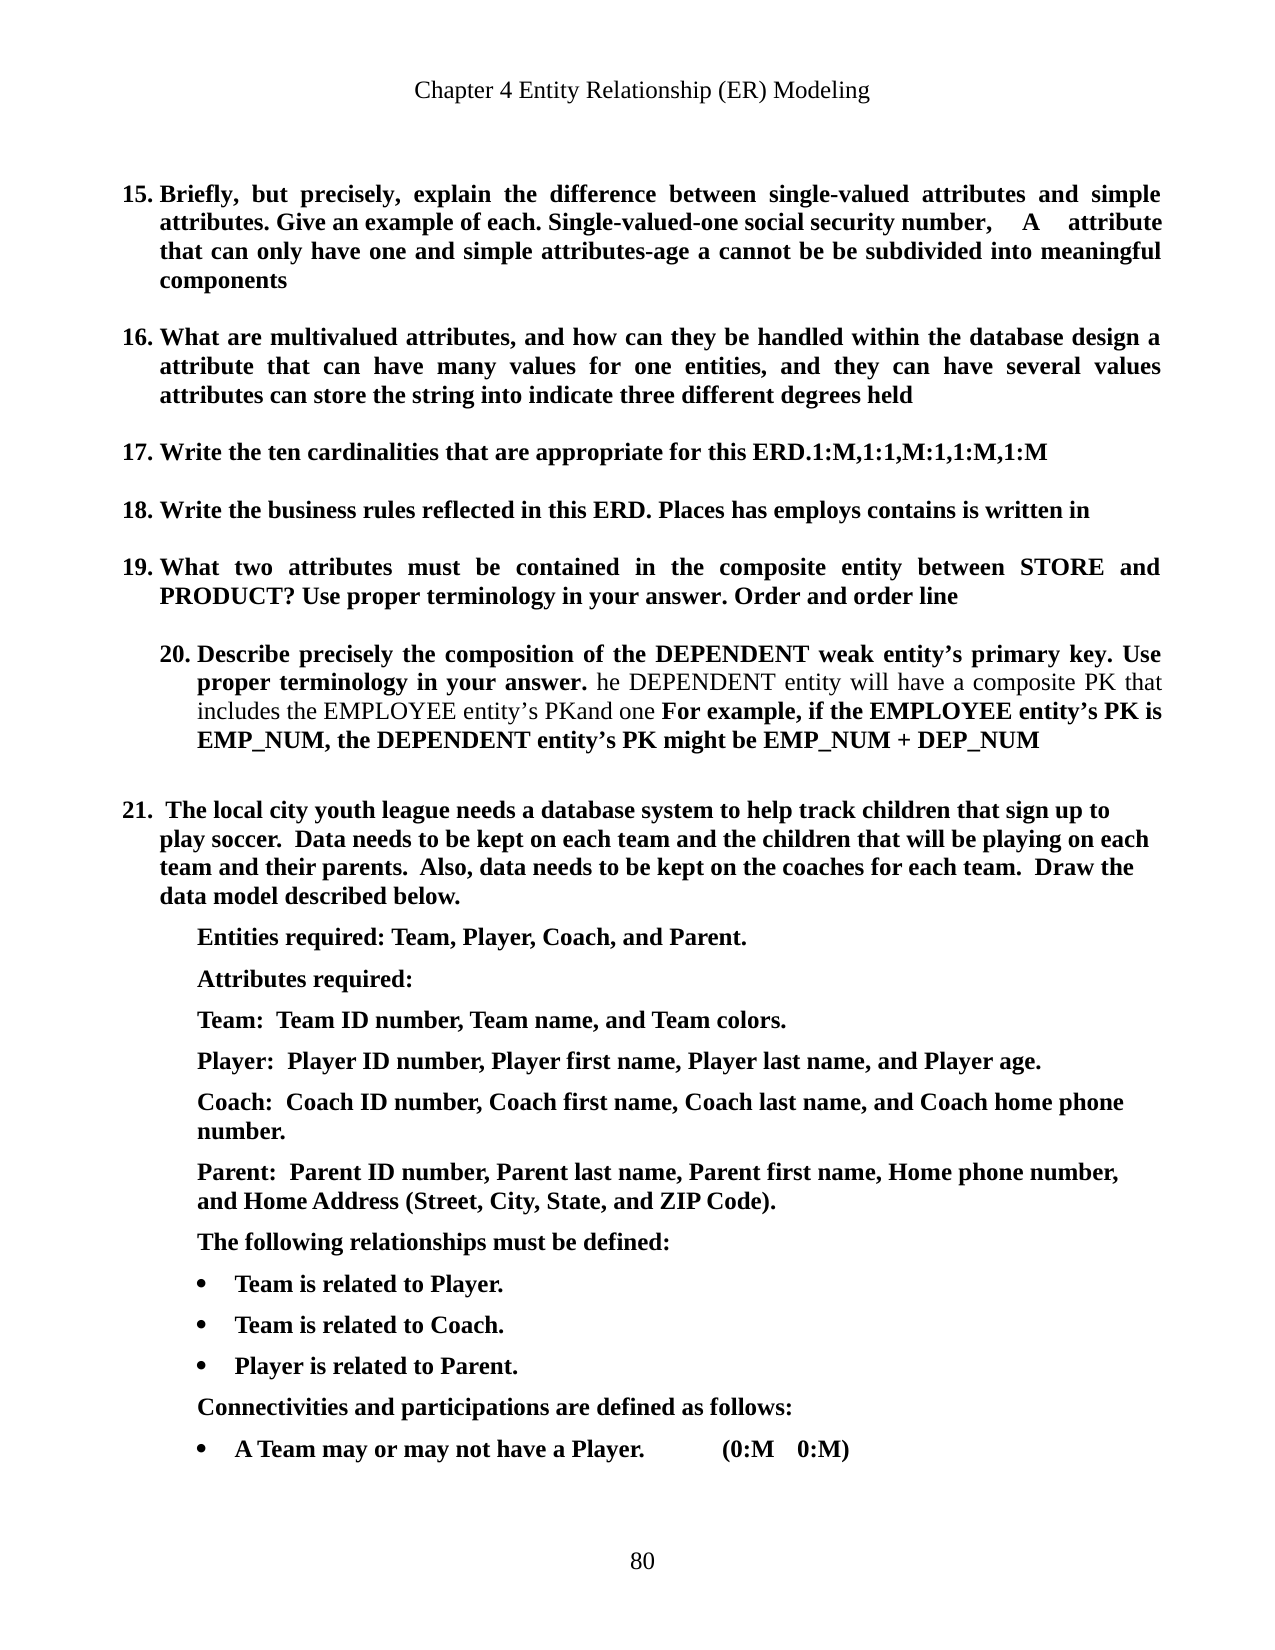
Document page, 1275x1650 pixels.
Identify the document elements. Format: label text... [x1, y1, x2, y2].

list Player is related to Parent. [197, 1351, 1162, 1380]
list Describe precisely the composition of the DEPENDENT weak entity’s primary key. Use proper terminology in your answer. he DEPENDENT entity will have a composite PK that includes the EMPLOYEE entity’s PKand one For example, if the EMPLOYEE entity’s PK is EMP_NUM, the DEPENDENT entity’s PK might be EMP_NUM + DEP_NUM [159, 639, 1162, 754]
list The following relationships must be defined: [197, 1227, 1162, 1256]
list Team is related to Coach. [197, 1310, 1162, 1339]
list Team: Team ID number, Team name, and Team colors. [197, 1005, 1162, 1034]
list Briefly, but precisely, explain the difference between single-valued attributes and simple attributes. Give an example of each. Single-valued-one social security number, A attribute that can only have one and simple attributes-age a cannot be be subdivided into meaningful components [122, 179, 1162, 294]
list A Team may or may not have a Player. (0:M 0:M) [197, 1434, 1162, 1462]
list Parent: Parent ID number, Parent last name, Parent first name, Home phone number, and Home Address (Street, City, State, and ZIP Code). [197, 1157, 1162, 1215]
list 21. The local city youth league needs a database system to help track children that sign up to play soccer. Data needs to be kept on each team and the children that will be playing on each team and their parents. Also, data needs to be kept on the coaches for each team. Draw the data model described below. [122, 795, 1162, 910]
list Player: Player ID number, Player first name, Player last name, and Player age. [197, 1046, 1162, 1075]
list Team is related to Player. [197, 1269, 1162, 1297]
list Entities required: Team, Player, Coach, and Parent. [197, 922, 1162, 951]
list Write the business rules reflected in this ERD. Places has employs contains is written in [122, 495, 1162, 524]
list Attributes required: [197, 964, 1162, 992]
list Coach: Coach ID number, Coach first name, Coach last name, and Coach home phone number. [197, 1087, 1162, 1145]
list What are multivalued attributes, and how can they be handled within the database design a attribute that can have many values for one entities, and they can have several values attributes can store the string into indicate three different degrees held [122, 322, 1162, 409]
list What two attributes must be contained in the composite entity between STORE and PRODUCT? Use proper terminology in your answer. Order and order line [122, 552, 1162, 610]
list Connectivities and participations are defined as follows: [197, 1392, 1162, 1421]
list Write the ten cardinalities that are appropriate for this ERD.1:M,1:1,M:1,1:M,1:M [122, 437, 1162, 466]
